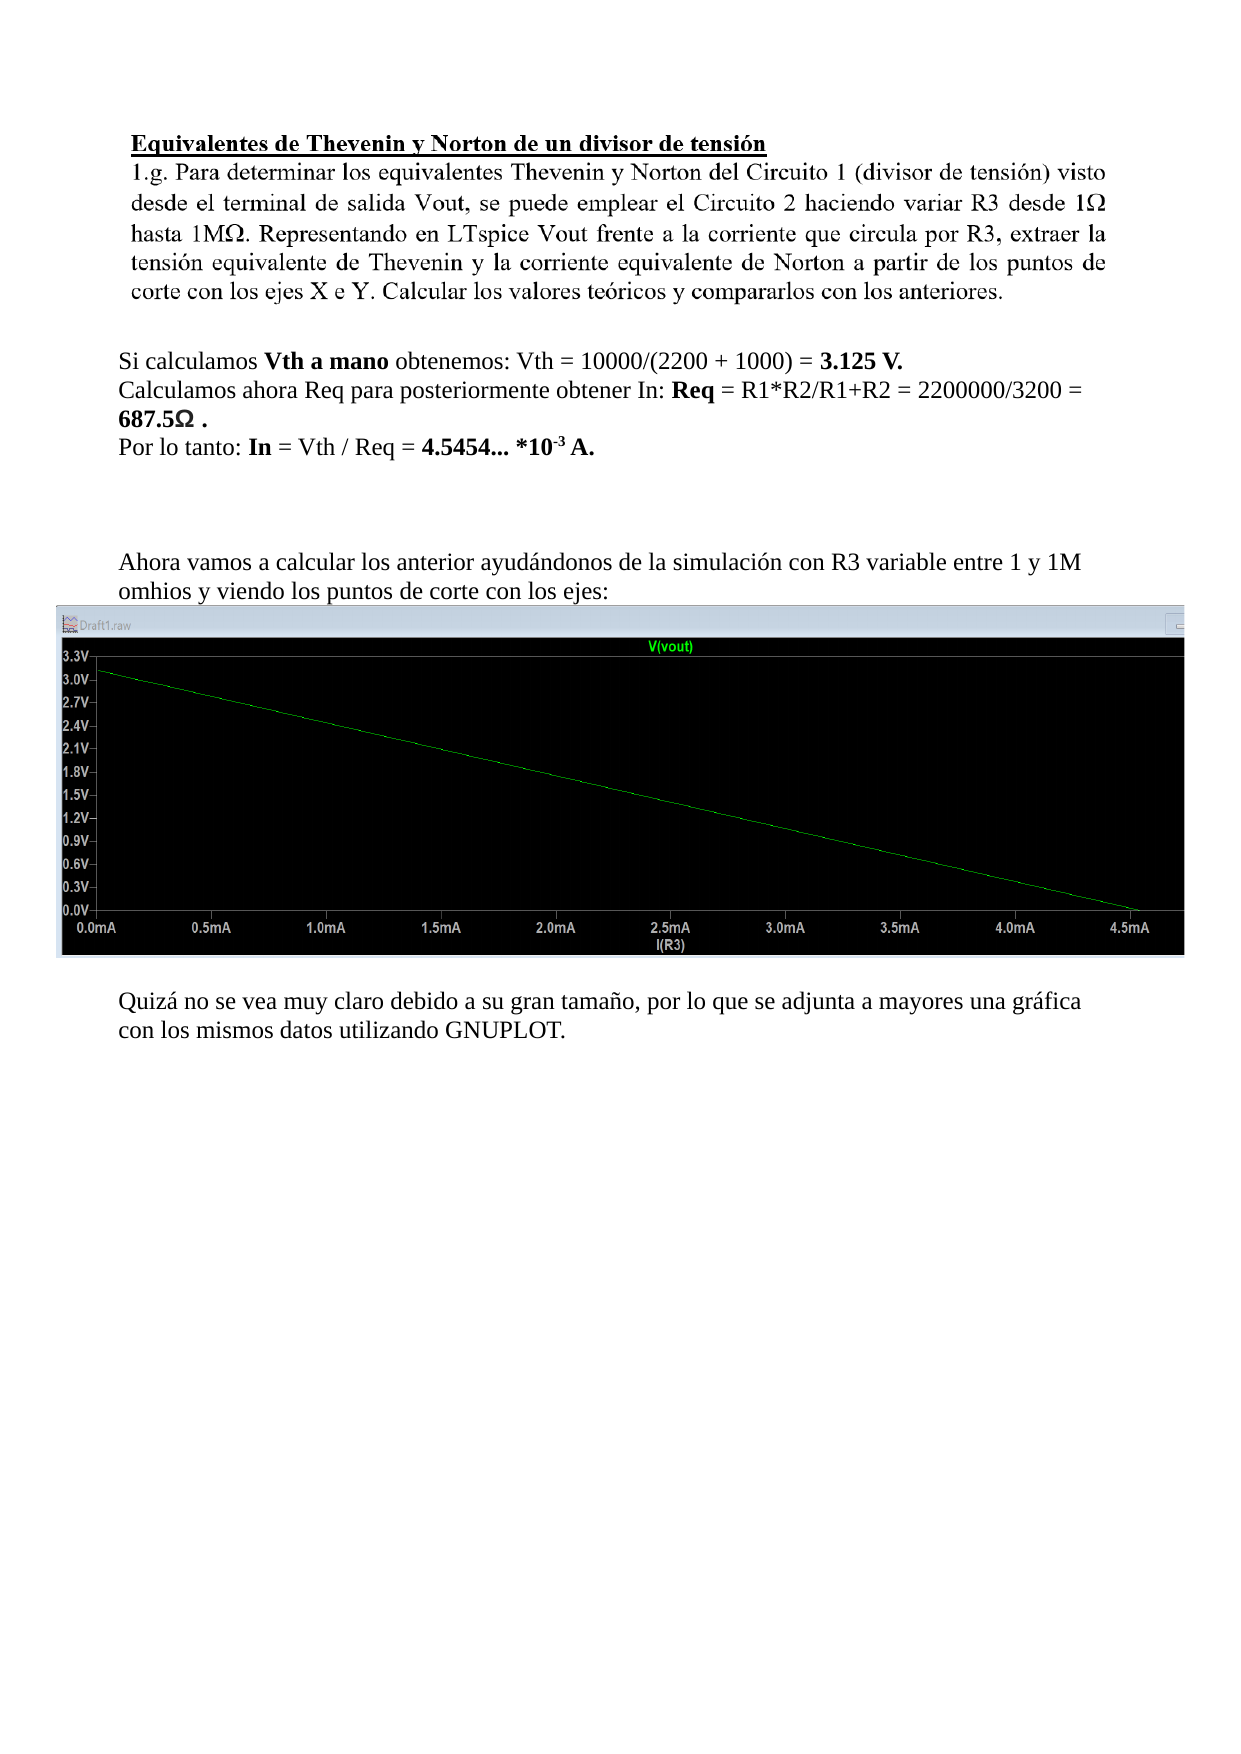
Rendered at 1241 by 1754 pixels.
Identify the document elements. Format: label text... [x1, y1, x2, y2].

picture [56, 605, 1185, 958]
text Por lo tanto: In = Vth / Req = 4.5454... *10-3 A. [118, 432, 1122, 461]
text Ahora vamos a calcular los anterior ayudándonos de la simulación con R3 variable entre 1 y 1M omhios y viendo los puntos de corte con los ejes: [118, 547, 1122, 605]
text Calculamos ahora Req para posteriormente obtener In: Req = R1*R2/R1+R2 = 2200000/3200 = 687.5Ω . [118, 375, 1122, 432]
text Si calculamos Vth a mano obtenemos: Vth = 10000/(2200 + 1000) = 3.125 V. [118, 346, 1122, 375]
picture [118, 118, 1122, 318]
text Quizá no se vea muy claro debido a su gran tamaño, por lo que se adjunta a mayores una gráfica con los mismos datos utilizando GNUPLOT. [118, 986, 1122, 1044]
